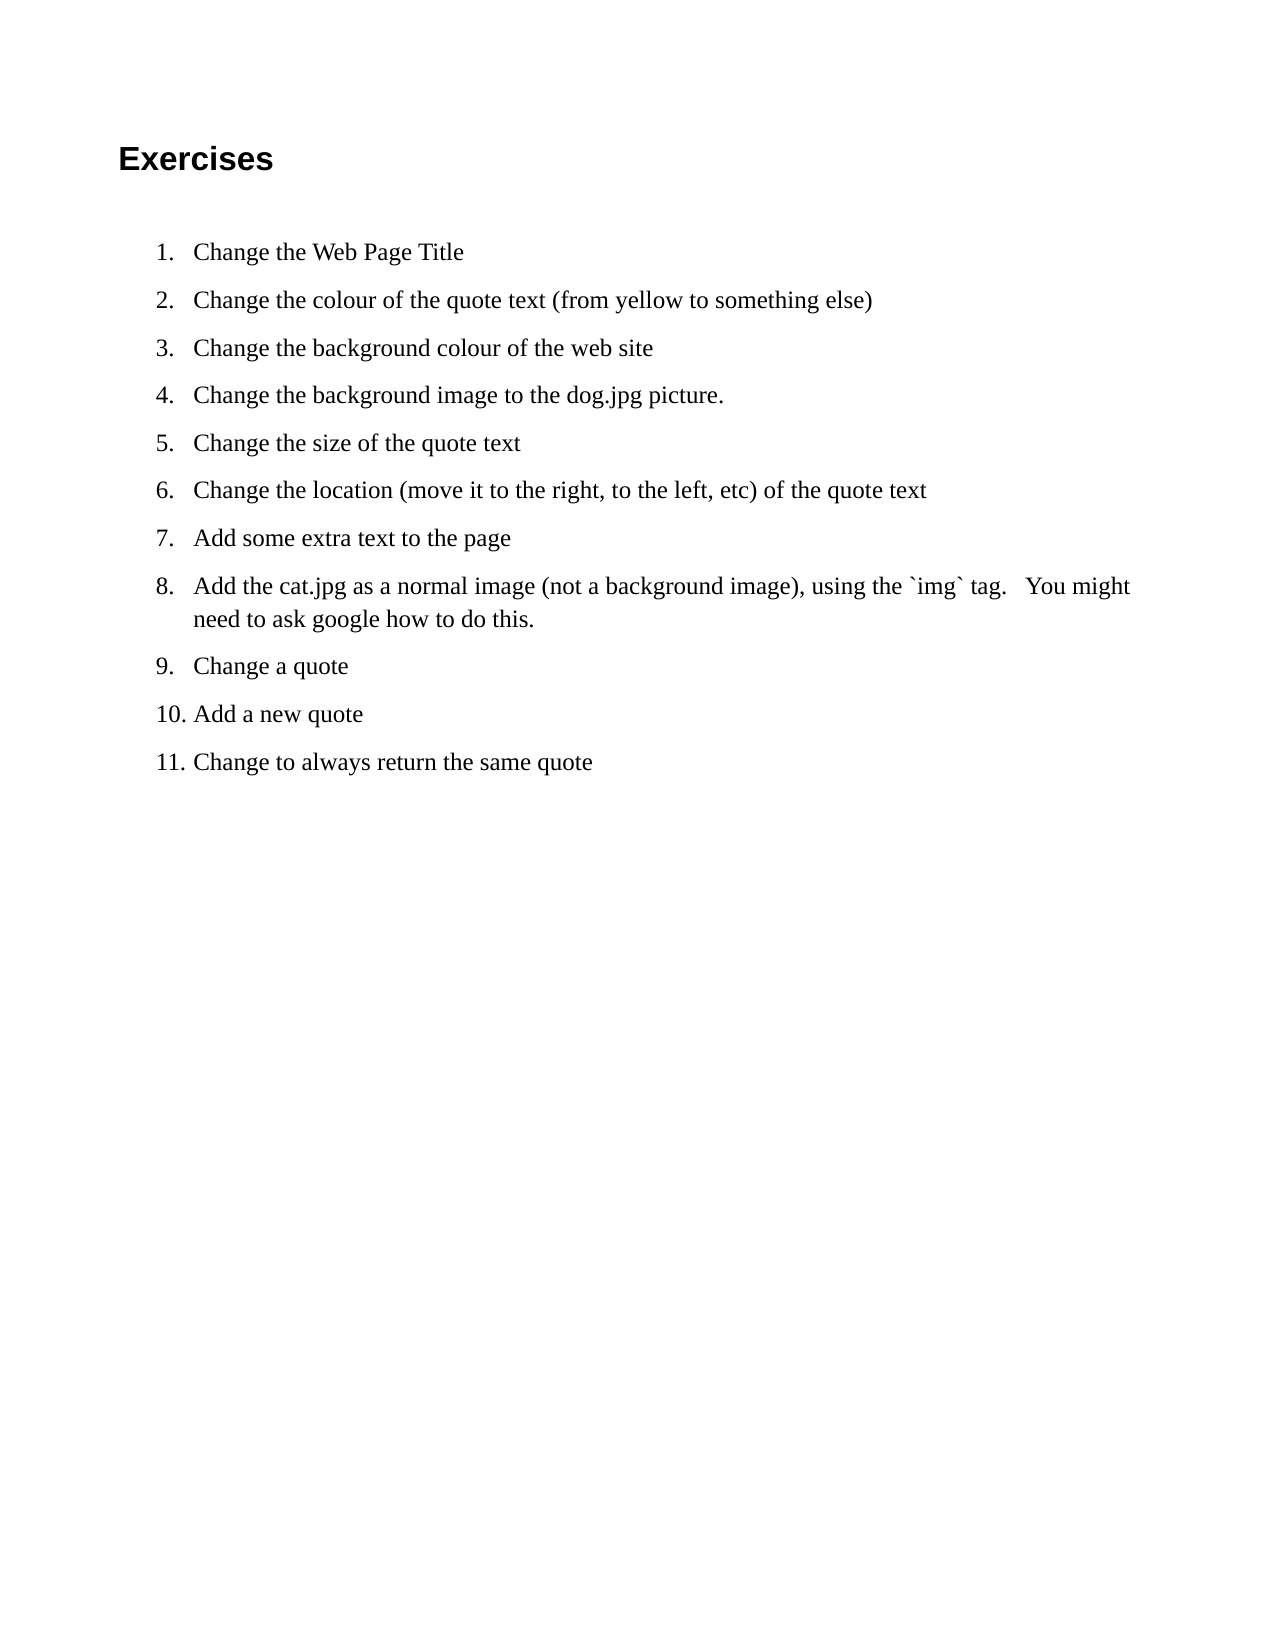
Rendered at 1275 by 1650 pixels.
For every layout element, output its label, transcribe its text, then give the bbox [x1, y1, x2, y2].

list Change the Web Page Title [156, 237, 1157, 266]
list Add some extra text to the page [156, 523, 1157, 552]
list Change the size of the quote text [156, 428, 1157, 457]
list Change the location (move it to the right, to the left, etc) of the quote text [156, 476, 1157, 504]
list Change to always return the same quote [156, 747, 1157, 775]
list Change the background colour of the web site [156, 333, 1157, 361]
list Add a new quote [156, 699, 1157, 728]
list Add the cat.jpg as a normal image (not a background image), using the `img` tag. You might need to ask google how to do this. [156, 571, 1157, 632]
list Change the background image to the dog.jpg picture. [156, 380, 1157, 409]
subtitle Exercises [118, 139, 1157, 177]
list Change the colour of the quote text (from yellow to something else) [156, 285, 1157, 314]
list Change a quote [156, 651, 1157, 680]
